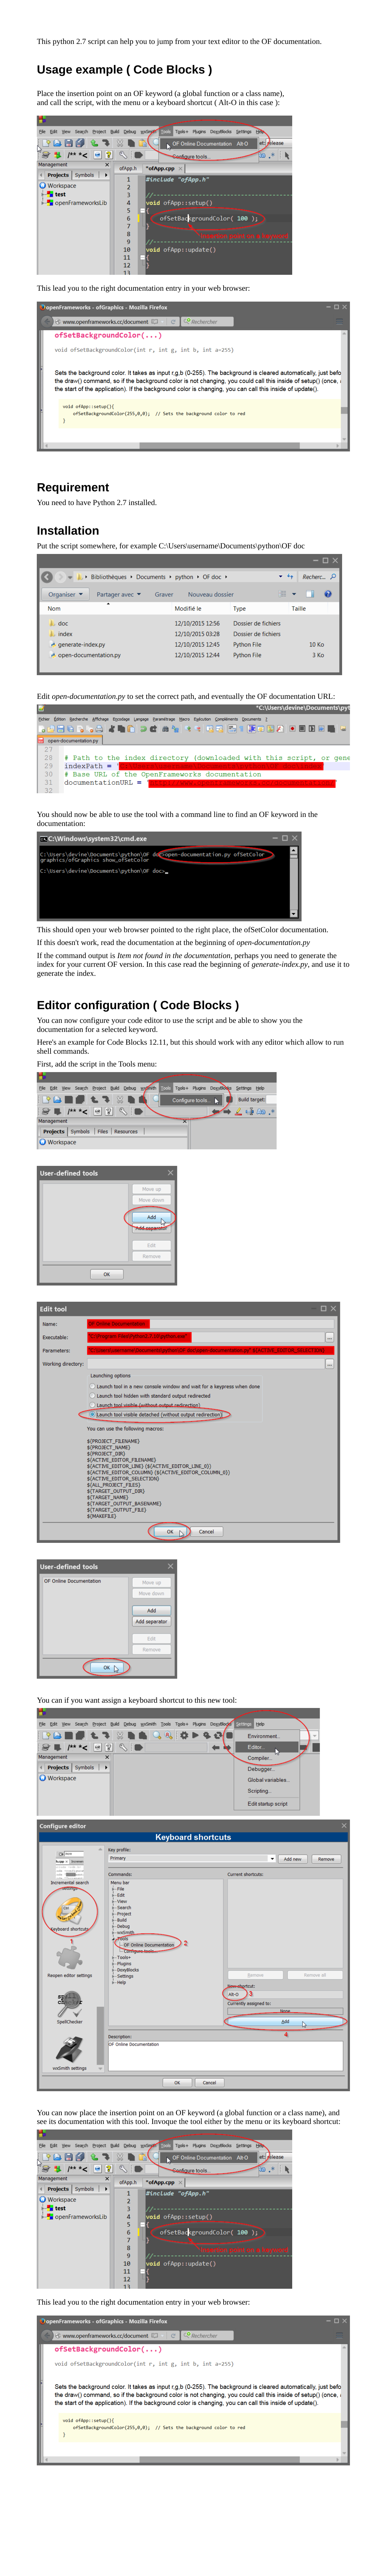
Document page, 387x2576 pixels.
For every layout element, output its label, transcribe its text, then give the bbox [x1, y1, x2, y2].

text You need to have Python 2.7 installed. [37, 498, 350, 507]
picture [37, 1820, 350, 2091]
picture [37, 832, 302, 921]
picture [37, 1708, 320, 1816]
picture [37, 1072, 277, 1149]
text Edit open-documentation.py to set the correct path, and eventually the OF documentation URL: [37, 692, 350, 701]
text If this doesn't work, read the documentation at the beginning of open-documentation.py [37, 938, 350, 947]
text This should open your web browser pointed to the right place, the ofSetColor documentation. [37, 925, 350, 934]
text Place the insertion point on an OF keyword (a global function or a class name), [37, 89, 350, 98]
picture [37, 1166, 177, 1286]
picture [37, 2130, 292, 2289]
text You can if you want assign a keyboard shortcut to this new tool: [37, 1696, 350, 1704]
text This lead you to the right documentation entry in your web browser: [37, 284, 350, 293]
text You should now be able to use the tool with a command line to find an OF keyword in the documentation: [37, 810, 350, 828]
picture [37, 554, 342, 675]
text You can now place the insertion point on an OF keyword (a global function or a class name), and see its documentation with this tool. Invoque the tool either by the menu or its keyboard shortcut: [37, 2108, 350, 2126]
text First, add the script in the Tools menu: [37, 1059, 350, 1068]
text This lead you to the right documentation entry in your web browser: [37, 2297, 350, 2306]
picture [37, 116, 292, 275]
picture [37, 302, 350, 451]
picture [37, 1559, 177, 1679]
text You can now configure your code editor to use the script and be able to show you the documentation for a selected keyword. [37, 1016, 350, 1034]
picture [37, 704, 350, 793]
picture [37, 2316, 350, 2465]
text Here's an example for Code Blocks 12.11, but this should work with any editor which allow to run shell commands. [37, 1038, 350, 1056]
text Put the script somewhere, for example C:\Users\username\Documents\python\OF doc [37, 541, 350, 550]
picture [37, 1302, 340, 1543]
subtitle Installation [37, 524, 350, 537]
text If the command output is Item not found in the documentation, perhaps you need to generate the index for your current OF version. In this case read the beginning of generate-index.py, and use it to generate the index. [37, 951, 350, 978]
subtitle Usage example ( Code Blocks ) [37, 63, 350, 76]
subtitle Requirement [37, 480, 350, 494]
subtitle Editor configuration ( Code Blocks ) [37, 998, 350, 1012]
text This python 2.7 script can help you to jump from your text editor to the OF documentation. [37, 37, 350, 46]
text and call the script, with the menu or a keyboard shortcut ( Alt-O in this case ): [37, 98, 350, 107]
